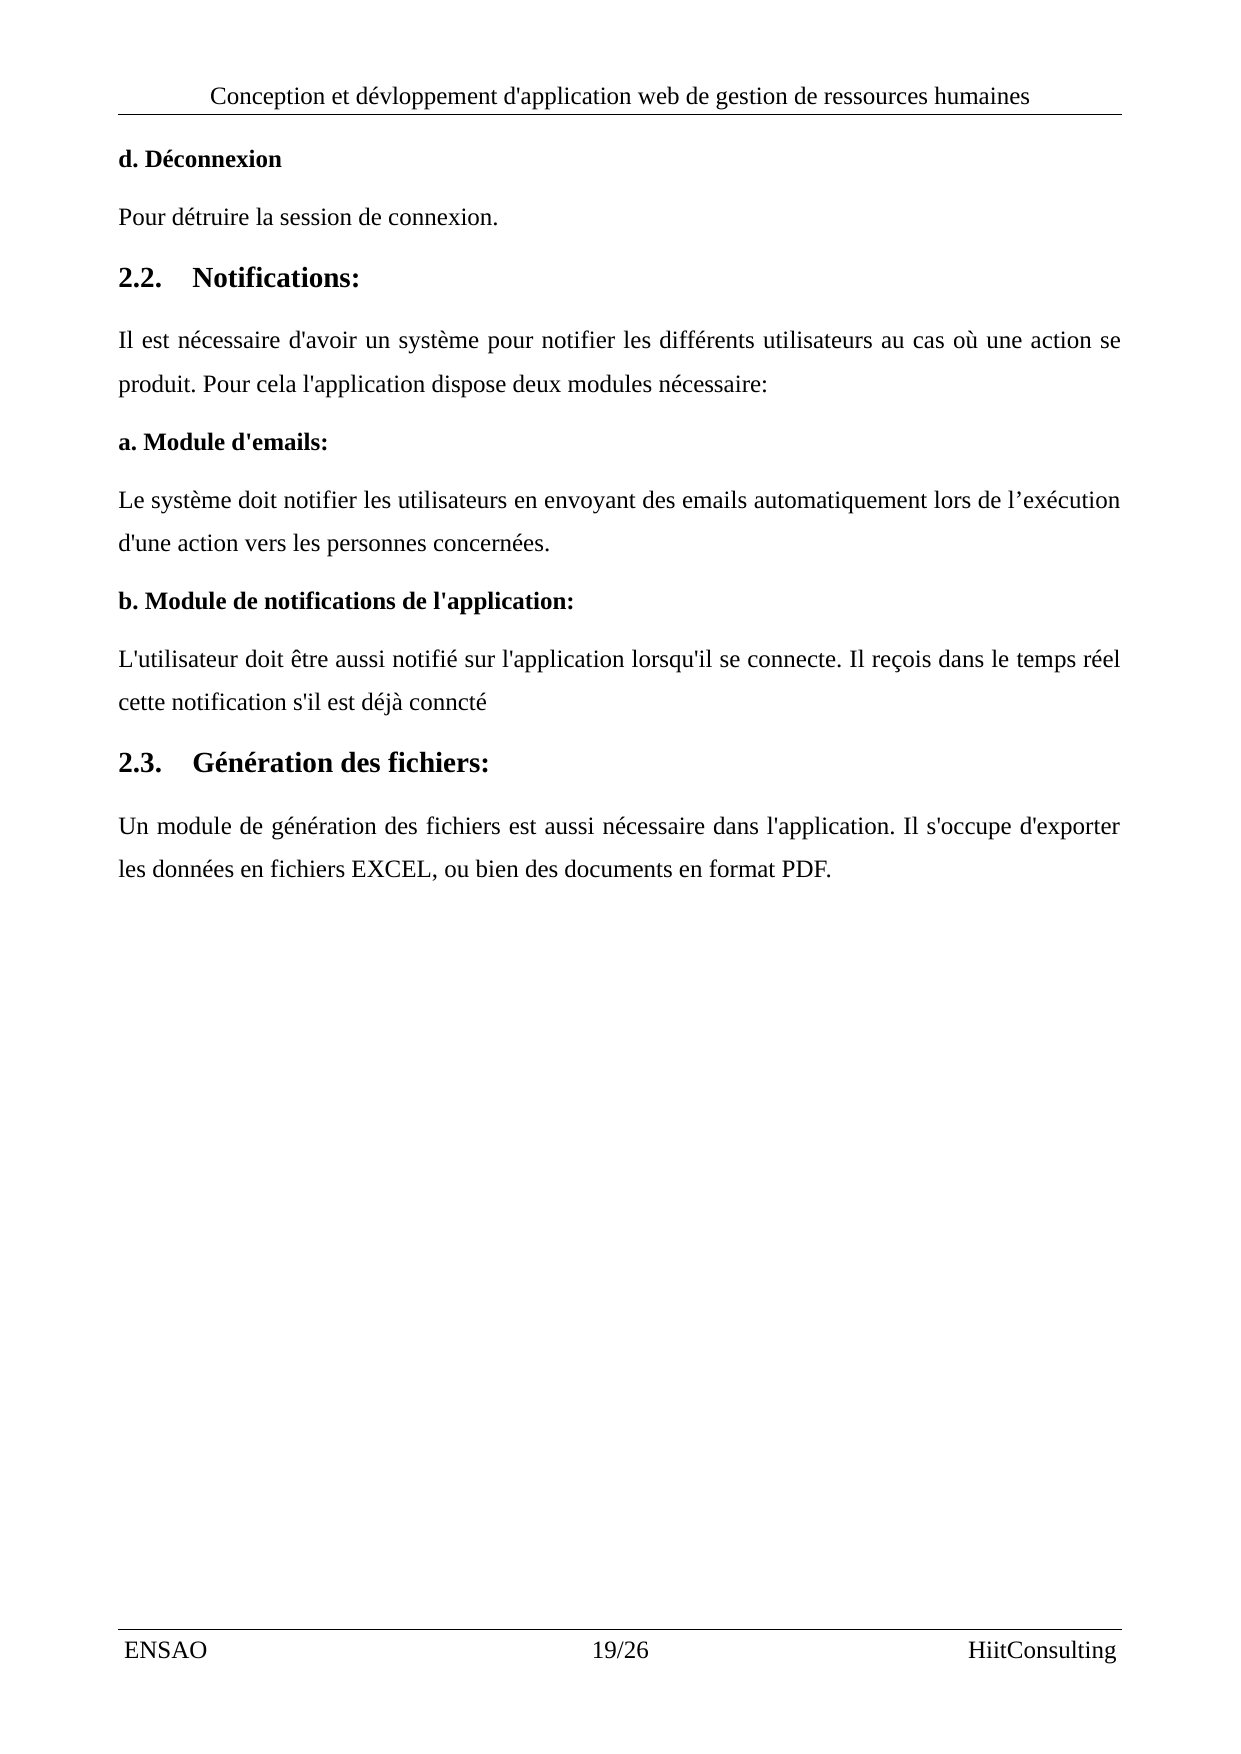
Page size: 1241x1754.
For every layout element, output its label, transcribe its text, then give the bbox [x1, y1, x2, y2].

text a. Module d'emails: [118, 427, 1122, 456]
text Pour détruire la session de connexion. [118, 202, 1122, 231]
text Le système doit notifier les utilisateurs en envoyant des emails automatiquement lors de l’exécution d'une action vers les personnes concernées. [118, 485, 1122, 557]
text b. Module de notifications de l'application: [118, 586, 1122, 615]
text 2.2. Notifications: [118, 260, 1122, 294]
subtitle d. Déconnexion [118, 144, 1122, 173]
text Il est nécessaire d'avoir un système pour notifier les différents utilisateurs au cas où une action se produit. Pour cela l'application dispose deux modules nécessaire: [118, 326, 1122, 397]
text 2.3. Génération des fichiers: [118, 746, 1122, 779]
text Un module de génération des fichiers est aussi nécessaire dans l'application. Il s'occupe d'exporter les données en fichiers EXCEL, ou bien des documents en format PDF. [118, 811, 1122, 883]
text L'utilisateur doit être aussi notifié sur l'application lorsqu'il se connecte. Il reçois dans le temps réel cette notification s'il est déjà conncté [118, 644, 1122, 716]
